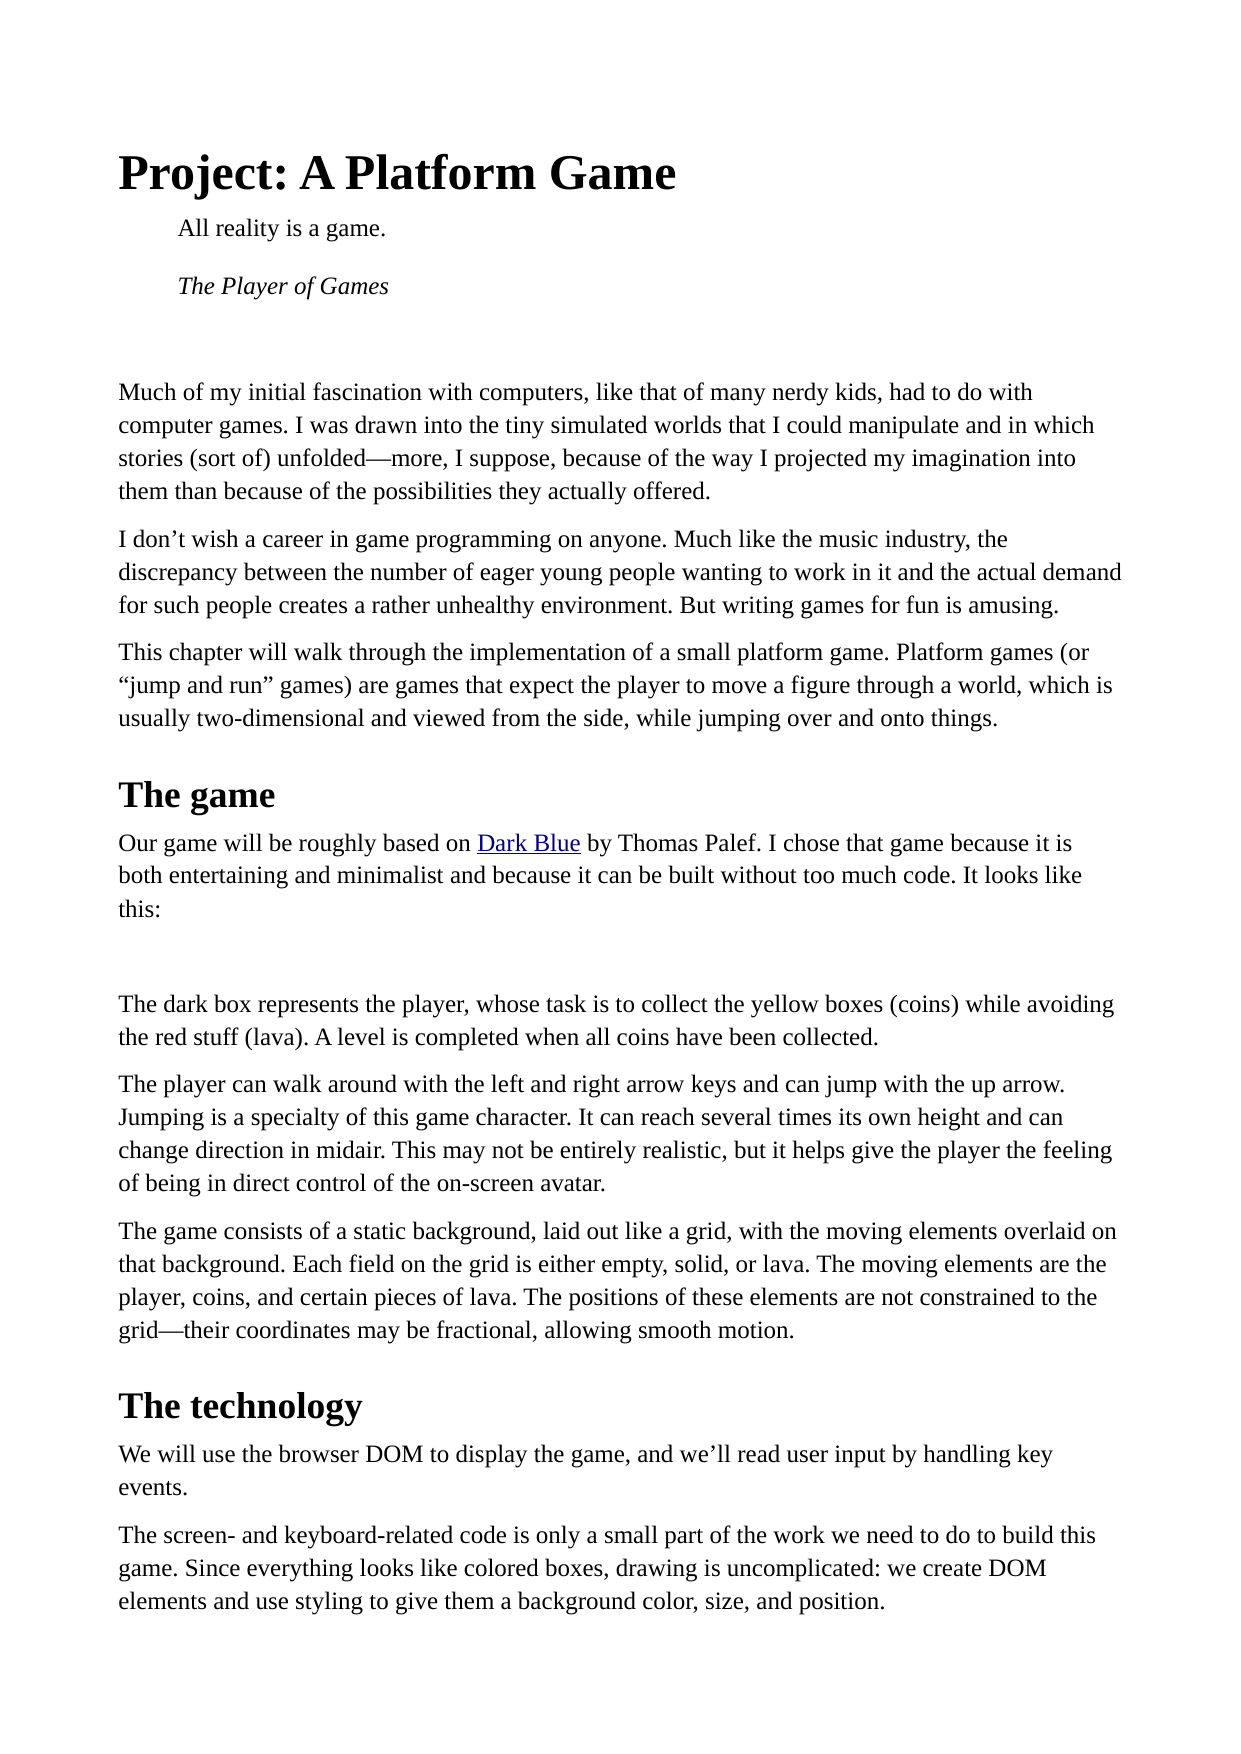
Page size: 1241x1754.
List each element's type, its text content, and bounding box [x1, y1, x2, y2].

text The game consists of a static background, laid out like a grid, with the moving elements overlaid on that background. Each field on the grid is either empty, solid, or lava. The moving elements are the player, coins, and certain pieces of lava. The positions of these elements are not constrained to the grid—their coordinates may be fractional, allowing smooth motion. [118, 1216, 1122, 1344]
subtitle Project: A Platform Game [118, 143, 1122, 201]
text This chapter will walk through the implementation of a small platform game. Platform games (or “jump and run” games) are games that expect the player to move a figure through a world, which is usually two-dimensional and viewed from the side, while jumping over and onto things. [118, 637, 1122, 732]
subtitle The technology [118, 1384, 1122, 1427]
text Much of my initial fascination with computers, like that of many nerdy kids, had to do with computer games. I was drawn into the tiny simulated worlds that I could manipulate and in which stories (sort of) unfolded—more, I suppose, because of the way I projected my imagination into them than because of the possibilities they actually offered. [118, 377, 1122, 505]
subtitle The game [118, 772, 1122, 815]
text Our game will be roughly based on Dark Blue by Thomas Palef. I chose that game because it is both entertaining and minimalist and because it can be built without too much code. It looks like this: [118, 828, 1122, 922]
text The screen- and keyboard-related code is only a small part of the work we need to do to build this game. Since everything looks like colored boxes, drawing is uncomplicated: we create DOM elements and use styling to give them a background color, size, and position. [118, 1520, 1122, 1615]
text All reality is a game. [177, 213, 1063, 242]
text The player can walk around with the left and right arrow keys and can jump with the up arrow. Jumping is a specialty of this game character. It can reach several times its own height and can change direction in midair. This may not be entirely realistic, but it helps give the player the feeling of being in direct control of the on-screen avatar. [118, 1069, 1122, 1197]
text I don’t wish a career in game programming on anyone. Much like the music industry, the discrepancy between the number of eager young people wanting to work in it and the actual demand for such people creates a rather unhealthy environment. But writing games for fun is amusing. [118, 524, 1122, 619]
text We will use the browser DOM to display the game, and we’ll read user input by handling key events. [118, 1439, 1122, 1501]
text The dark box represents the player, whose task is to collect the yellow boxes (coins) while avoiding the red stuff (lava). A level is completed when all coins have been collected. [118, 989, 1122, 1051]
text The Player of Games [177, 271, 1063, 300]
